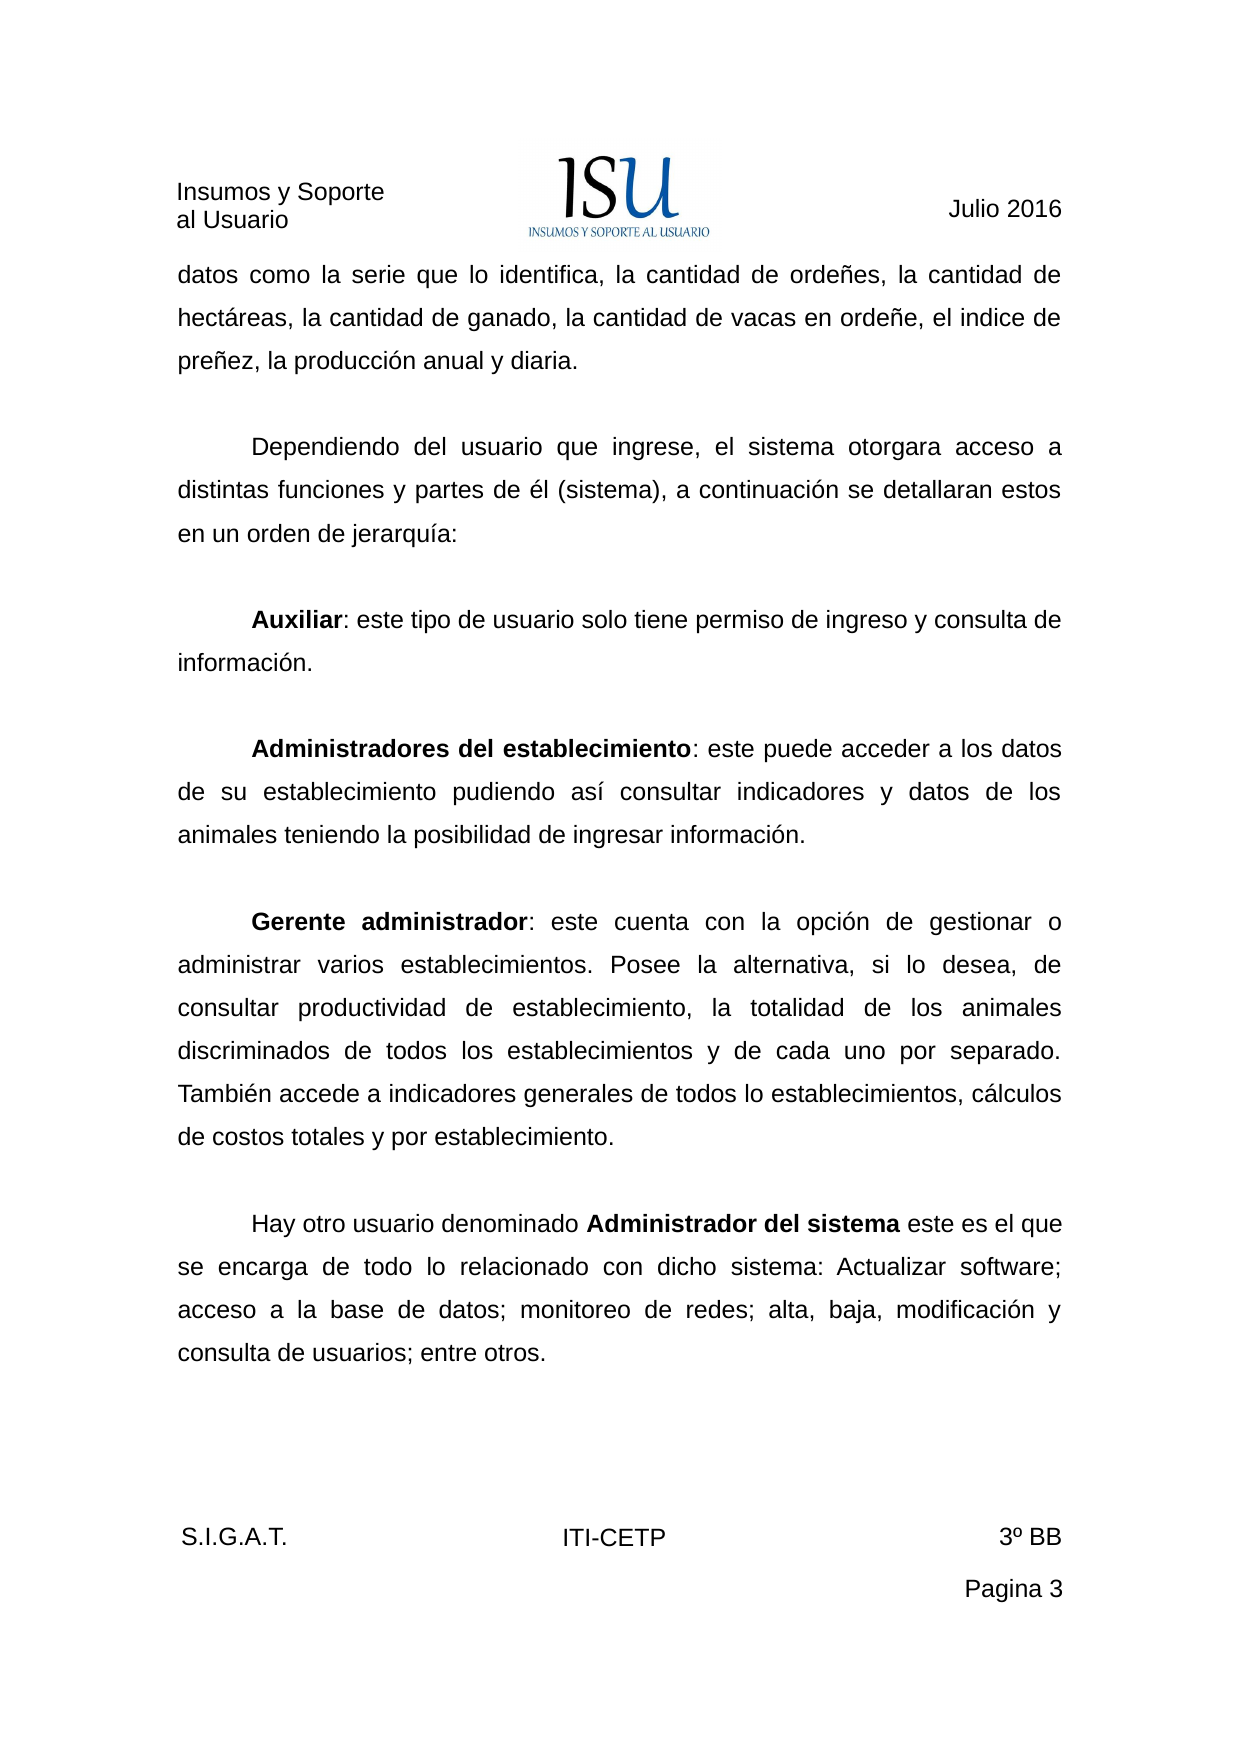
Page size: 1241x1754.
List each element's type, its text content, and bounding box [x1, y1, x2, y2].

text Administradores del establecimiento: este puede acceder a los datos de su establecimiento pudiendo así consultar indicadores y datos de los animales teniendo la posibilidad de ingresar información. [177, 734, 1063, 849]
text datos como la serie que lo identifica, la cantidad de ordeñes, la cantidad de hectáreas, la cantidad de ganado, la cantidad de vacas en ordeñe, el indice de preñez, la producción anual y diaria. [177, 260, 1063, 375]
text Hay otro usuario denominado Administrador del sistema este es el que se encarga de todo lo relacionado con dicho sistema: Actualizar software; acceso a la base de datos; monitoreo de redes; alta, baja, modificación y consulta de usuarios; entre otros. [177, 1208, 1063, 1367]
text Gerente administrador: este cuenta con la opción de gestionar o administrar varios establecimientos. Posee la alternativa, si lo desea, de consultar productividad de establecimiento, la totalidad de los animales discriminados de todos los establecimientos y de cada uno por separado. También accede a indicadores generales de todos lo establecimientos, cálculos de costos totales y por establecimiento. [177, 907, 1063, 1151]
text Auxiliar: este tipo de usuario solo tiene permiso de ingreso y consulta de información. [177, 605, 1063, 677]
picture [517, 138, 723, 252]
text Dependiendo del usuario que ingrese, el sistema otorgara acceso a distintas funciones y partes de él (sistema), a continuación se detallaran estos en un orden de jerarquía: [177, 432, 1063, 547]
